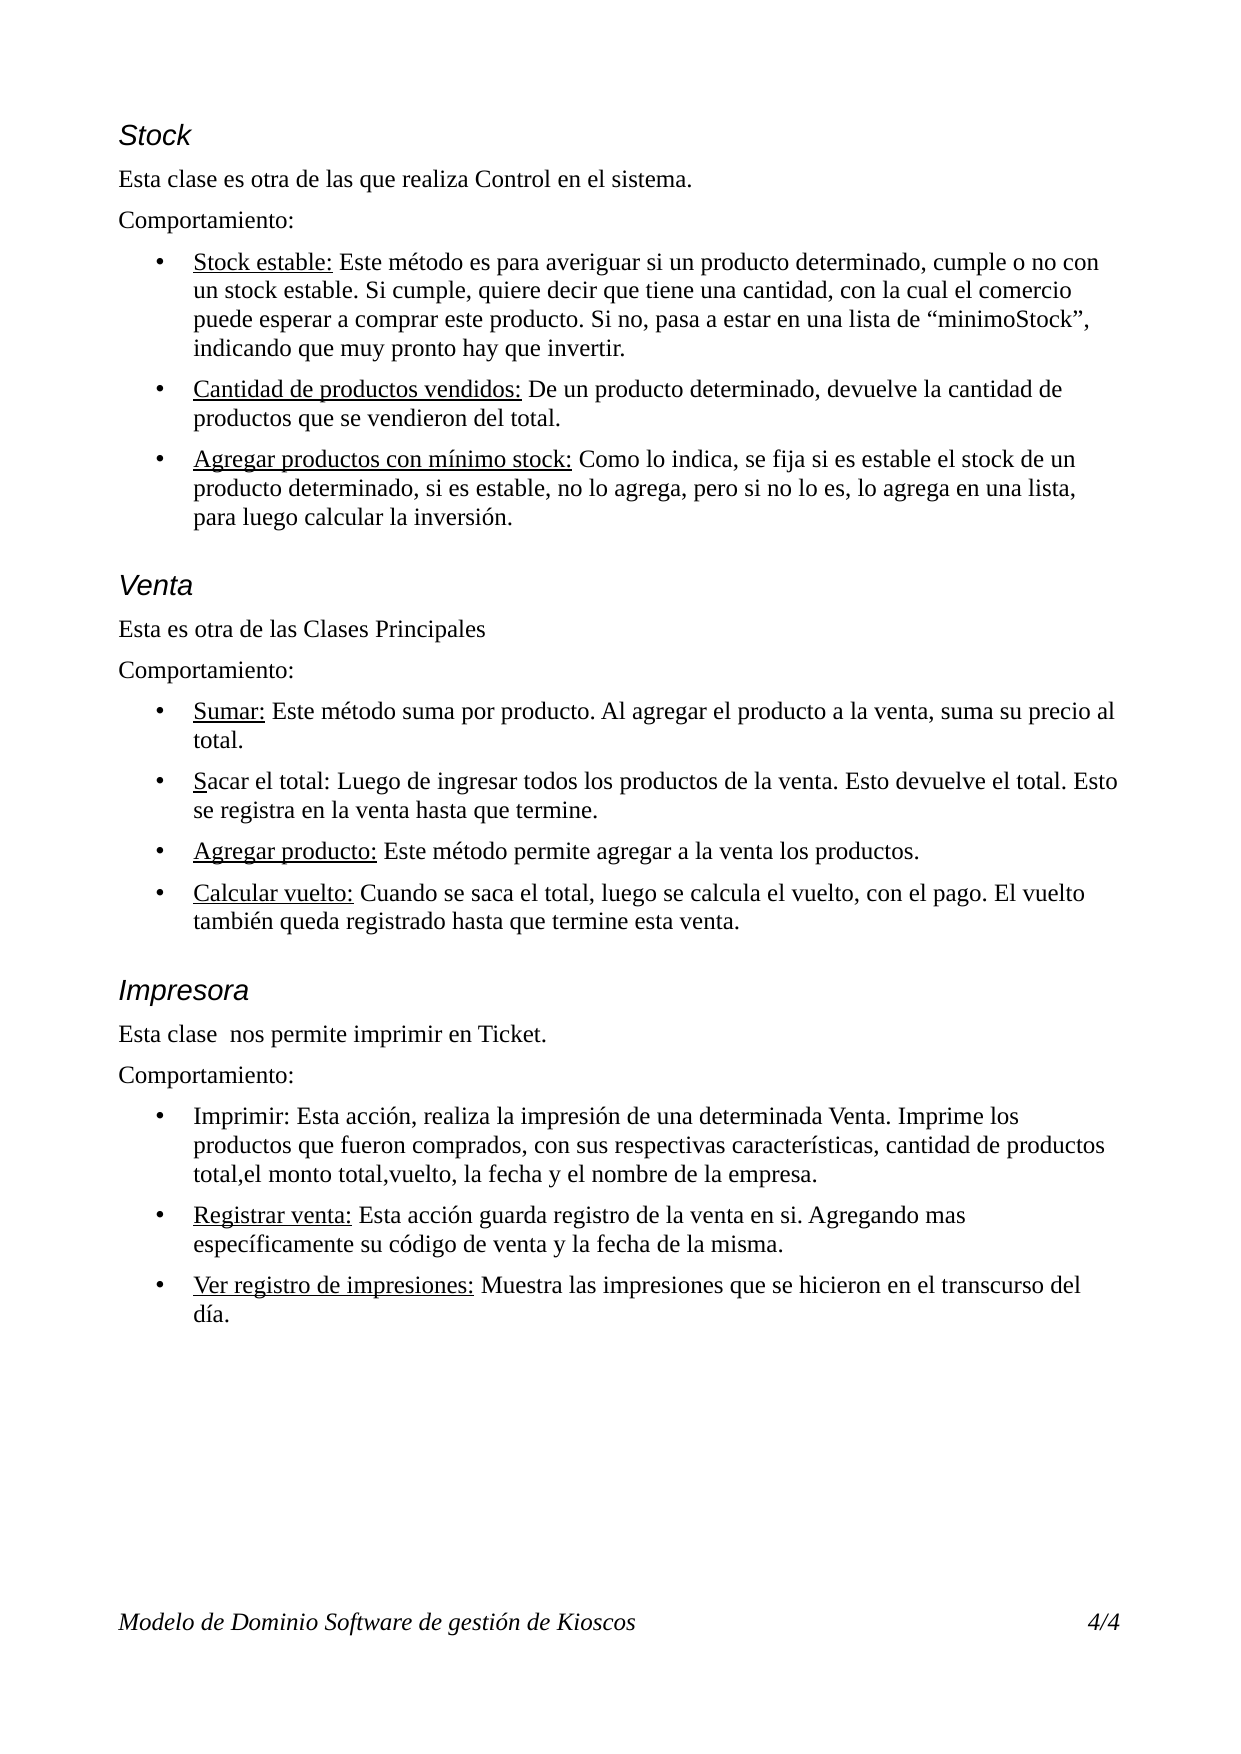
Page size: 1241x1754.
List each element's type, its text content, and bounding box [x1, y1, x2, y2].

subtitle Stock [118, 118, 1122, 152]
list Agregar productos con mínimo stock: Como lo indica, se fija si es estable el stock de un producto determinado, si es estable, no lo agrega, pero si no lo es, lo agrega en una lista, para luego calcular la inversión. [156, 444, 1122, 530]
list Calcular vuelto: Cuando se saca el total, luego se calcula el vuelto, con el pago. El vuelto también queda registrado hasta que termine esta venta. [156, 878, 1122, 935]
list Agregar producto: Este método permite agregar a la venta los productos. [156, 836, 1122, 865]
list Imprimir: Esta acción, realiza la impresión de una determinada Venta. Imprime los productos que fueron comprados, con sus respectivas características, cantidad de productos total,el monto total,vuelto, la fecha y el nombre de la empresa. [156, 1101, 1122, 1187]
list Ver registro de impresiones: Muestra las impresiones que se hicieron en el transcurso del día. [156, 1270, 1122, 1327]
text Comportamiento: [118, 205, 1122, 234]
text Esta clase es otra de las que realiza Control en el sistema. [118, 164, 1122, 193]
list Sacar el total: Luego de ingresar todos los productos de la venta. Esto devuelve el total. Esto se registra en la venta hasta que termine. [156, 766, 1122, 824]
subtitle Impresora [118, 973, 1122, 1006]
text Esta clase nos permite imprimir en Ticket. [118, 1019, 1122, 1047]
subtitle Venta [118, 568, 1122, 601]
list Cantidad de productos vendidos: De un producto determinado, devuelve la cantidad de productos que se vendieron del total. [156, 374, 1122, 432]
text Comportamiento: [118, 655, 1122, 684]
text Esta es otra de las Clases Principales [118, 614, 1122, 643]
list Stock estable: Este método es para averiguar si un producto determinado, cumple o no con un stock estable. Si cumple, quiere decir que tiene una cantidad, con la cual el comercio puede esperar a comprar este producto. Si no, pasa a estar en una lista de “minimoStock”, indicando que muy pronto hay que invertir. [156, 247, 1122, 362]
text Comportamiento: [118, 1060, 1122, 1089]
list Registrar venta: Esta acción guarda registro de la venta en si. Agregando mas específicamente su código de venta y la fecha de la misma. [156, 1200, 1122, 1257]
list Sumar: Este método suma por producto. Al agregar el producto a la venta, suma su precio al total. [156, 696, 1122, 754]
